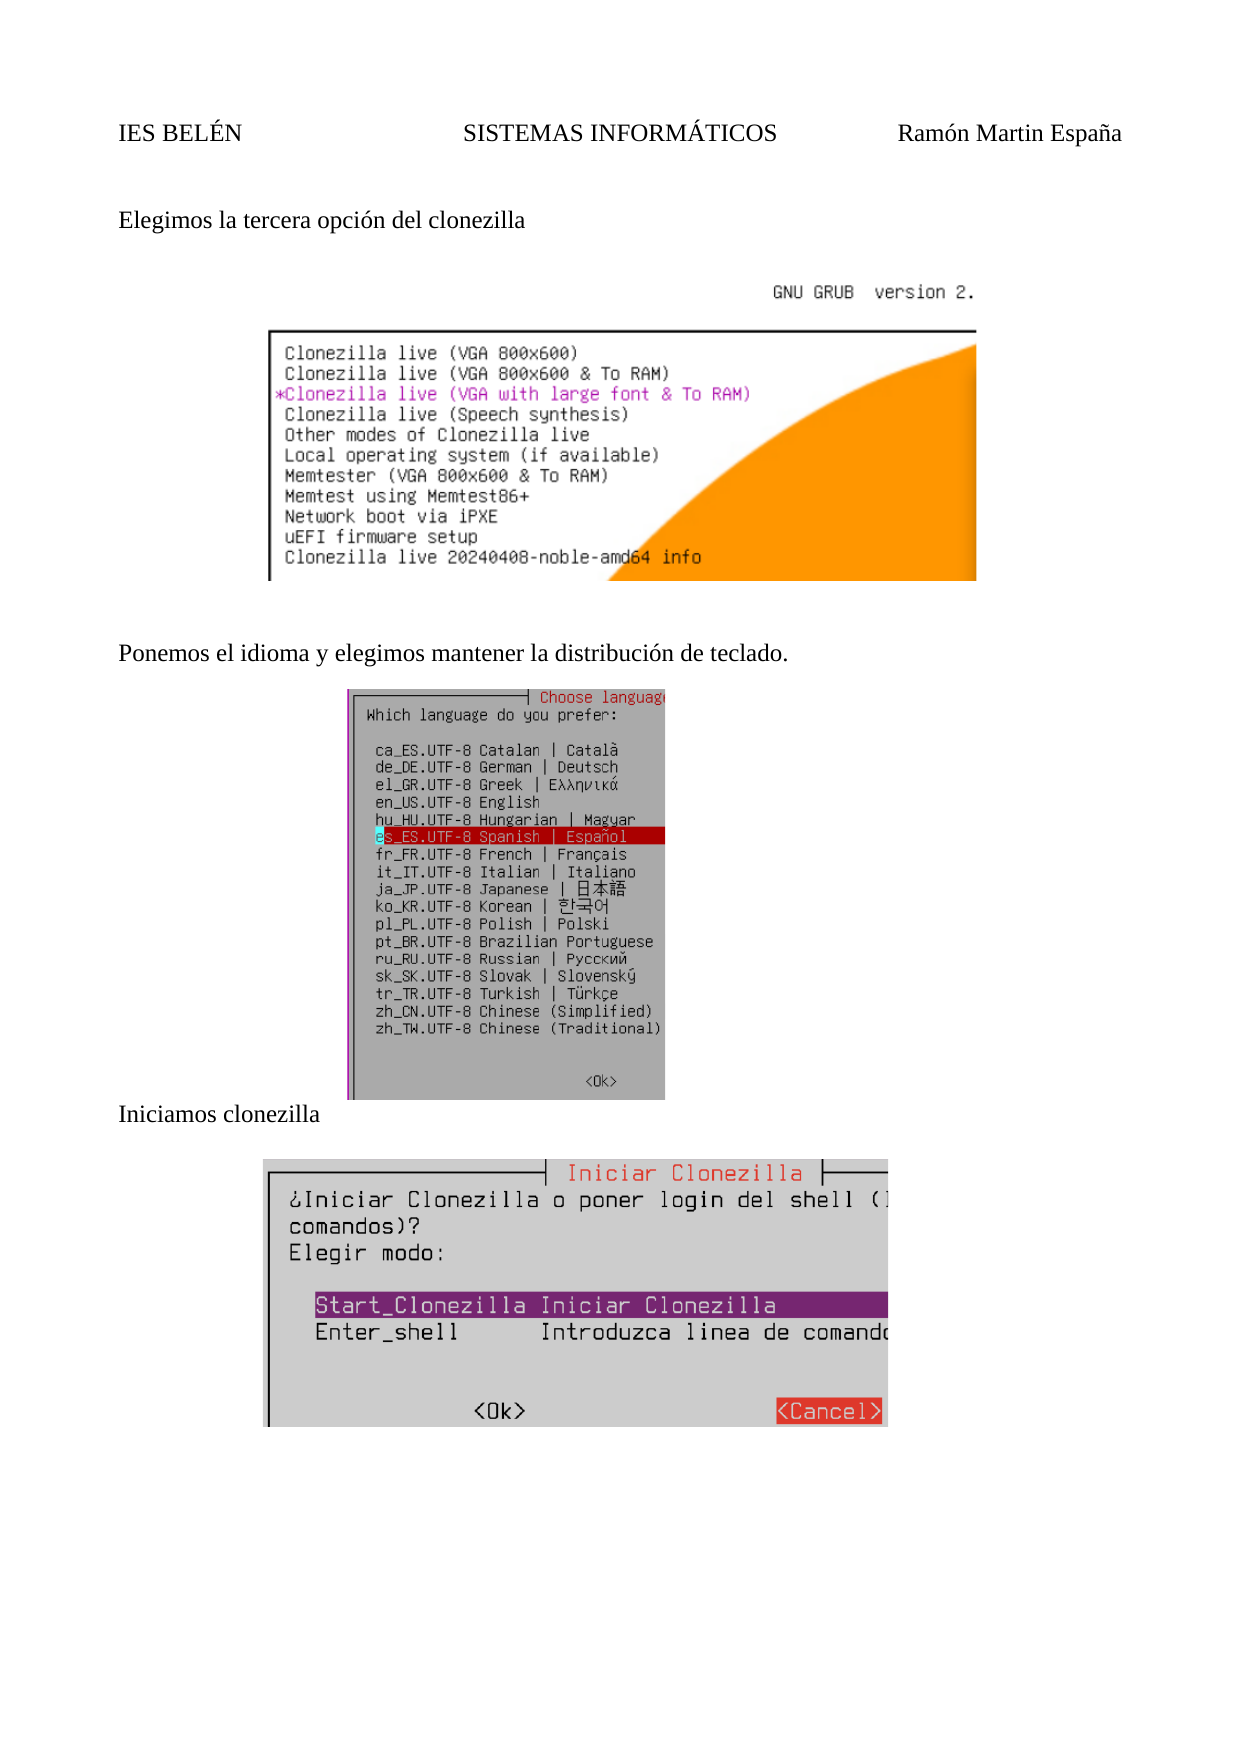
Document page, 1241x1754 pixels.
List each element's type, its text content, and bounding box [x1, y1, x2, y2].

picture [347, 689, 666, 1100]
text Iniciamos clonezilla [118, 667, 1122, 1128]
text Elegimos la tercera opción del clonezilla [118, 205, 1122, 234]
picture [244, 253, 977, 581]
picture [262, 1159, 889, 1427]
text Ponemos el idioma y elegimos mantener la distribución de teclado. [118, 638, 1122, 667]
